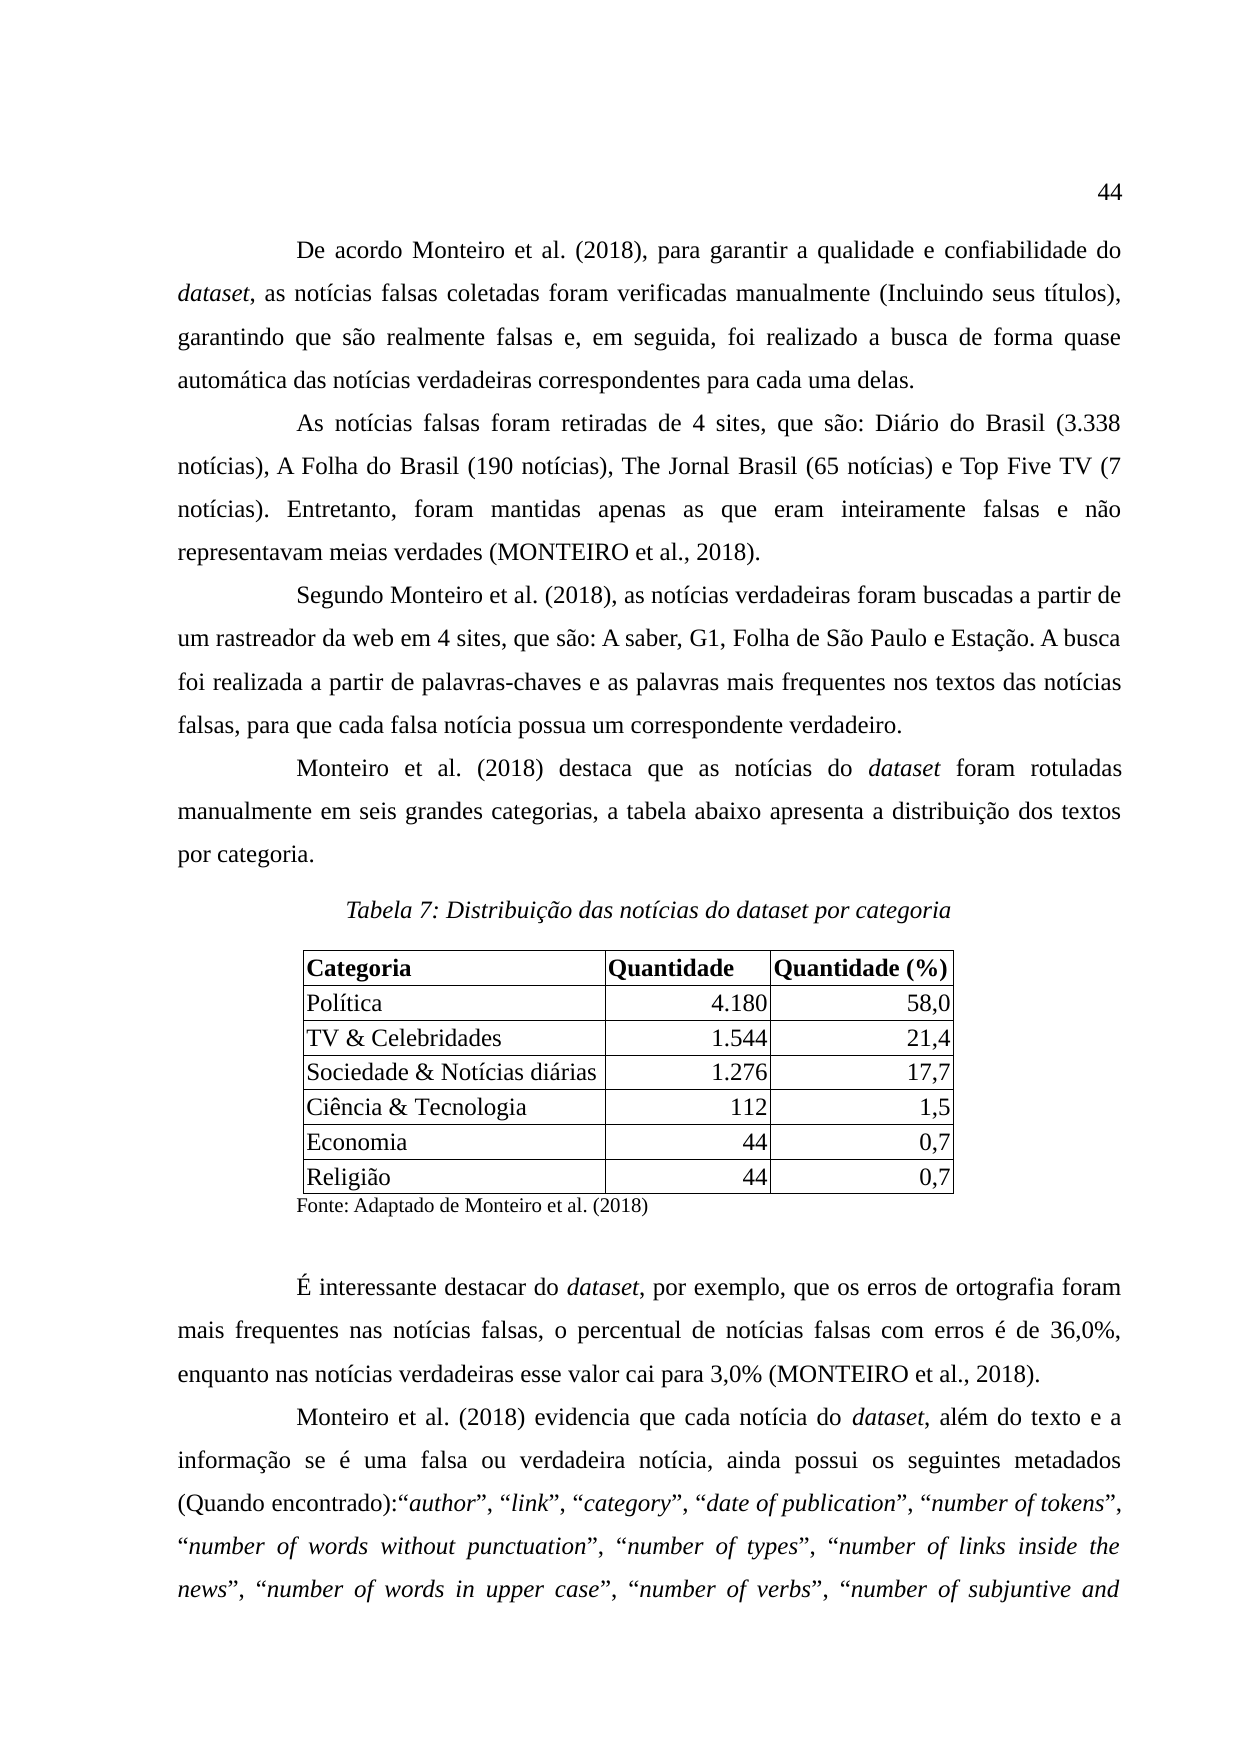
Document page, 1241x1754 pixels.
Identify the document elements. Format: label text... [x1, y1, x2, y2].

table_cell Religião [304, 1160, 605, 1193]
table_cell 112 [606, 1090, 770, 1124]
text É interessante destacar do dataset, por exemplo, que os erros de ortografia foram mais frequentes nas notícias falsas, o percentual de notícias falsas com erros é de 36,0%, enquanto nas notícias verdadeiras esse valor cai para 3,0% (MONTEIRO et al., 2018). [177, 1272, 1122, 1387]
table_cell 1,5 [771, 1090, 953, 1124]
table_cell 0,7 [771, 1160, 953, 1193]
table_cell Política [304, 986, 605, 1020]
table_cell 17,7 [771, 1056, 953, 1089]
text Segundo Monteiro et al. (2018), as notícias verdadeiras foram buscadas a partir de um rastreador da web em 4 sites, que são: A saber, G1, Folha de São Paulo e Estação. A busca foi realizada a partir de palavras-chaves e as palavras mais frequentes nos textos das notícias falsas, para que cada falsa notícia possua um correspondente verdadeiro. [177, 580, 1122, 738]
text De acordo Monteiro et al. (2018), para garantir a qualidade e confiabilidade do dataset, as notícias falsas coletadas foram verificadas manualmente (Incluindo seus títulos), garantindo que são realmente falsas e, em seguida, foi realizado a busca de forma quase automática das notícias verdadeiras correspondentes para cada uma delas. [177, 235, 1122, 393]
table_cell 44 [606, 1125, 770, 1158]
table_cell 44 [606, 1160, 770, 1193]
table_cell 1.276 [606, 1056, 770, 1089]
table_header Quantidade [606, 951, 770, 985]
table_cell 1.544 [606, 1021, 770, 1054]
table_cell 4.180 [606, 986, 770, 1020]
table_cell 58,0 [771, 986, 953, 1020]
table_cell Ciência & Tecnologia [304, 1090, 605, 1124]
text Tabela 7: Distribuição das notícias do dataset por categoria [177, 895, 1122, 923]
text Fonte: Adaptado de Monteiro et al. (2018) [177, 1193, 1122, 1217]
table_cell 21,4 [771, 1021, 953, 1054]
text Monteiro et al. (2018) evidencia que cada notícia do dataset, além do texto e a informação se é uma falsa ou verdadeira notícia, ainda possui os seguintes metadados (Quando encontrado):“author”, “link”, “category”, “date of publication”, “number of tokens”, “number of words without punctuation”, “number of types”, “number of links inside the news”, “number of words in upper case”, “number of verbs”, “number of subjuntive and [177, 1402, 1122, 1603]
table_header Categoria [304, 951, 605, 985]
table_cell Sociedade & Notícias diárias [304, 1056, 605, 1089]
table_cell TV & Celebridades [304, 1021, 605, 1054]
text As notícias falsas foram retiradas de 4 sites, que são: Diário do Brasil (3.338 notícias), A Folha do Brasil (190 notícias), The Jornal Brasil (65 notícias) e Top Five TV (7 notícias). Entretanto, foram mantidas apenas as que eram inteiramente falsas e não representavam meias verdades (MONTEIRO et al., 2018). [177, 408, 1122, 566]
table_cell 0,7 [771, 1125, 953, 1158]
table_cell Economia [304, 1125, 605, 1158]
table_header Quantidade (%) [771, 951, 953, 985]
text Monteiro et al. (2018) destaca que as notícias do dataset foram rotuladas manualmente em seis grandes categorias, a tabela abaixo apresenta a distribuição dos textos por categoria. [177, 753, 1122, 868]
